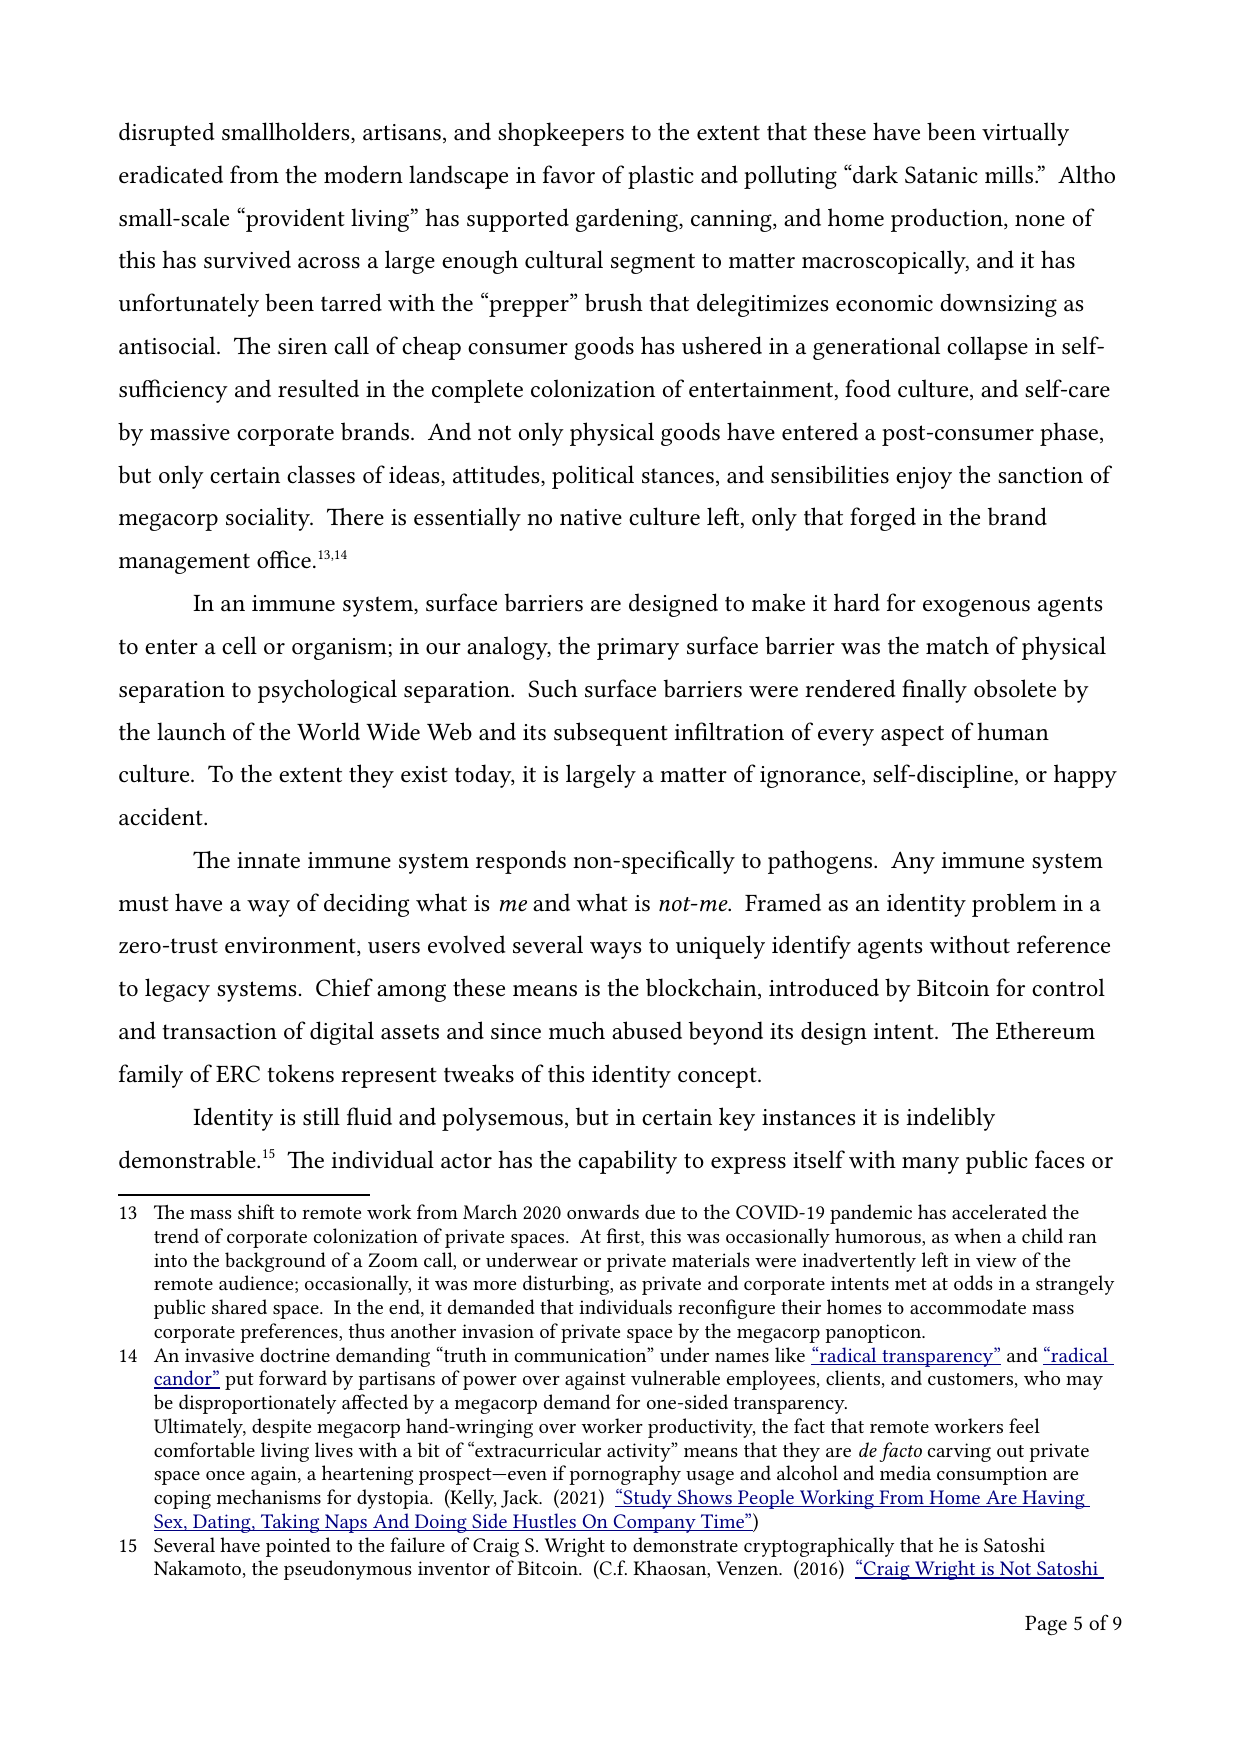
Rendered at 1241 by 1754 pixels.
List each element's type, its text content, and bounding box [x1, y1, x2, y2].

text In an immune system, surface barriers are designed to make it hard for exogenous agents to enter a cell or organism; in our analogy, the primary surface barrier was the match of physical separation to psychological separation. Such surface barriers were rendered finally obsolete by the launch of the World Wide Web and its subsequent infiltration of every aspect of human culture. To the extent they exist today, it is largely a matter of ignorance, self-discipline, or happy accident. [118, 589, 1122, 832]
text disrupted smallholders, artisans, and shopkeepers to the extent that these have been virtually eradicated from the modern landscape in favor of plastic and polluting “dark Satanic mills.” Altho small-scale “provident living” has supported gardening, canning, and home production, none of this has survived across a large enough cultural segment to matter macroscopically, and it has unfortunately been tarred with the “prepper” brush that delegitimizes economic downsizing as antisocial. The siren call of cheap consumer goods has ushered in a generational collapse in self-sufficiency and resulted in the complete colonization of entertainment, food culture, and self-care by massive corporate brands. And not only physical goods have entered a post-consumer phase, but only certain classes of ideas, attitudes, political stances, and sensibilities enjoy the sanction of megacorp sociality. There is essentially no native culture left, only that forged in the brand management office., [118, 118, 1122, 575]
text The mass shift to remote work from March 2020 onwards due to the COVID-19 pandemic has accelerated the trend of corporate colonization of private spaces. At first, this was occasionally humorous, as when a child ran into the background of a Zoom call, or underwear or private materials were inadvertently left in view of the remote audience; occasionally, it was more disturbing, as private and corporate intents met at odds in a strangely public shared space. In the end, it demanded that individuals reconfigure their homes to accommodate mass corporate preferences, thus another invasion of private space by the megacorp panopticon. [118, 1201, 1122, 1343]
text An invasive doctrine demanding “truth in communication” under names like “radical transparency” and “radical candor” put forward by partisans of power over against vulnerable employees, clients, and customers, who may be disproportionately affected by a megacorp demand for one-sided transparency. Ultimately, despite megacorp hand-wringing over worker productivity, the fact that remote workers feel comfortable living lives with a bit of “extracurricular activity” means that they are de facto carving out private space once again, a heartening prospect—even if pornography usage and alcohol and media consumption are coping mechanisms for dystopia. (Kelly, Jack. (2021) “Study Shows People Working From Home Are Having Sex, Dating, Taking Naps And Doing Side Hustles On Company Time”) [118, 1343, 1122, 1533]
text Identity is still fluid and polysemous, but in certain key instances it is indelibly demonstrable. The individual actor has the capability to express itself with many public faces or [118, 1103, 1122, 1174]
text The innate immune system responds non-specifically to pathogens. Any immune system must have a way of deciding what is me and what is not-me. Framed as an identity problem in a zero-trust environment, users evolved several ways to uniquely identify agents without reference to legacy systems. Chief among these means is the blockchain, introduced by Bitcoin for control and transaction of digital assets and since much abused beyond its design intent. The Ethereum family of ERC tokens represent tweaks of this identity concept. [118, 846, 1122, 1088]
text Several have pointed to the failure of Craig S. Wright to demonstrate cryptographically that he is Satoshi Nakamoto, the pseudonymous inventor of Bitcoin. (C.f. Khaosan, Venzen. (2016) “Craig Wright is Not Satoshi [118, 1533, 1122, 1581]
